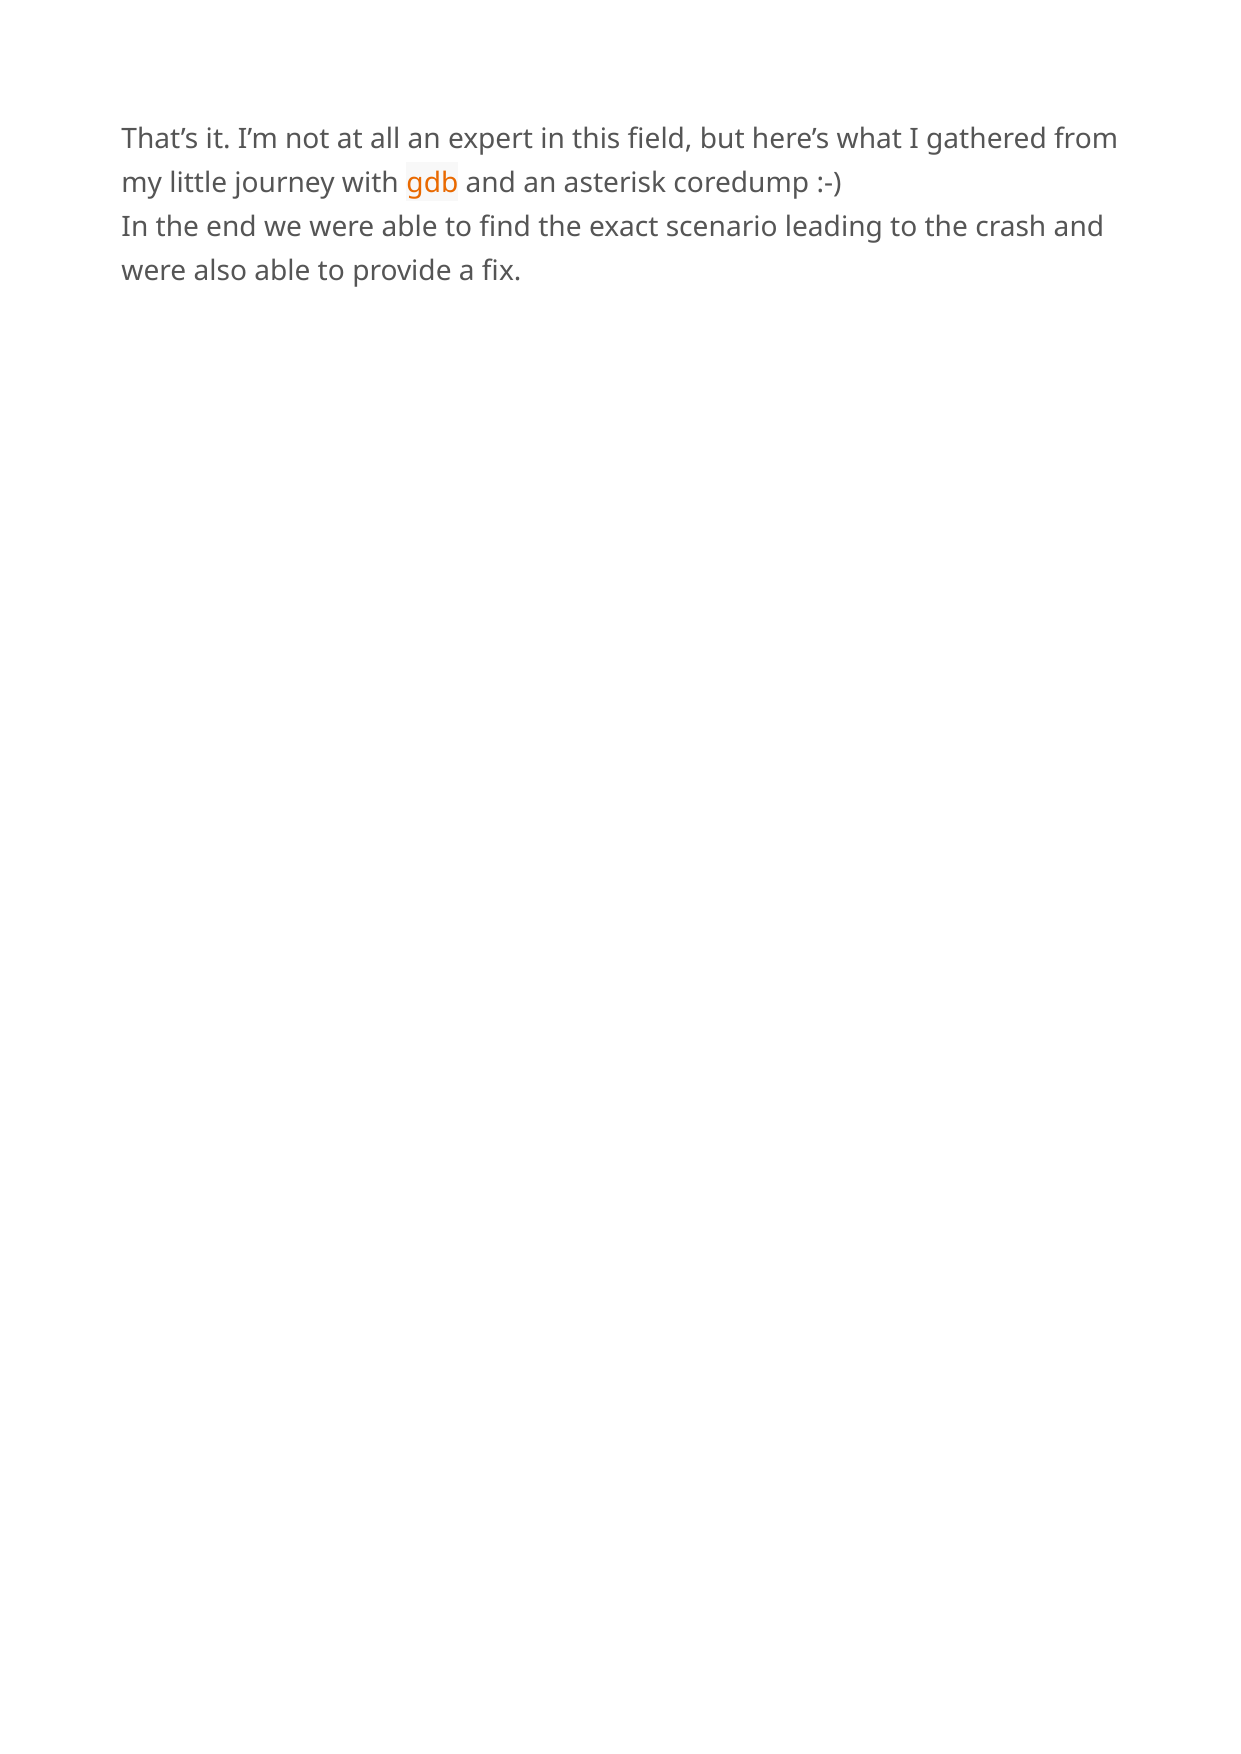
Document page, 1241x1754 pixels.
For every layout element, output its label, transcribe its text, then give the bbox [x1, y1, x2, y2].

text That’s it. I’m not at all an expert in this field, but here’s what I gathered from my little journey with gdb and an asterisk coredump :-) In the end we were able to find the exact scenario leading to the crash and were also able to provide a fix. [121, 118, 1119, 289]
